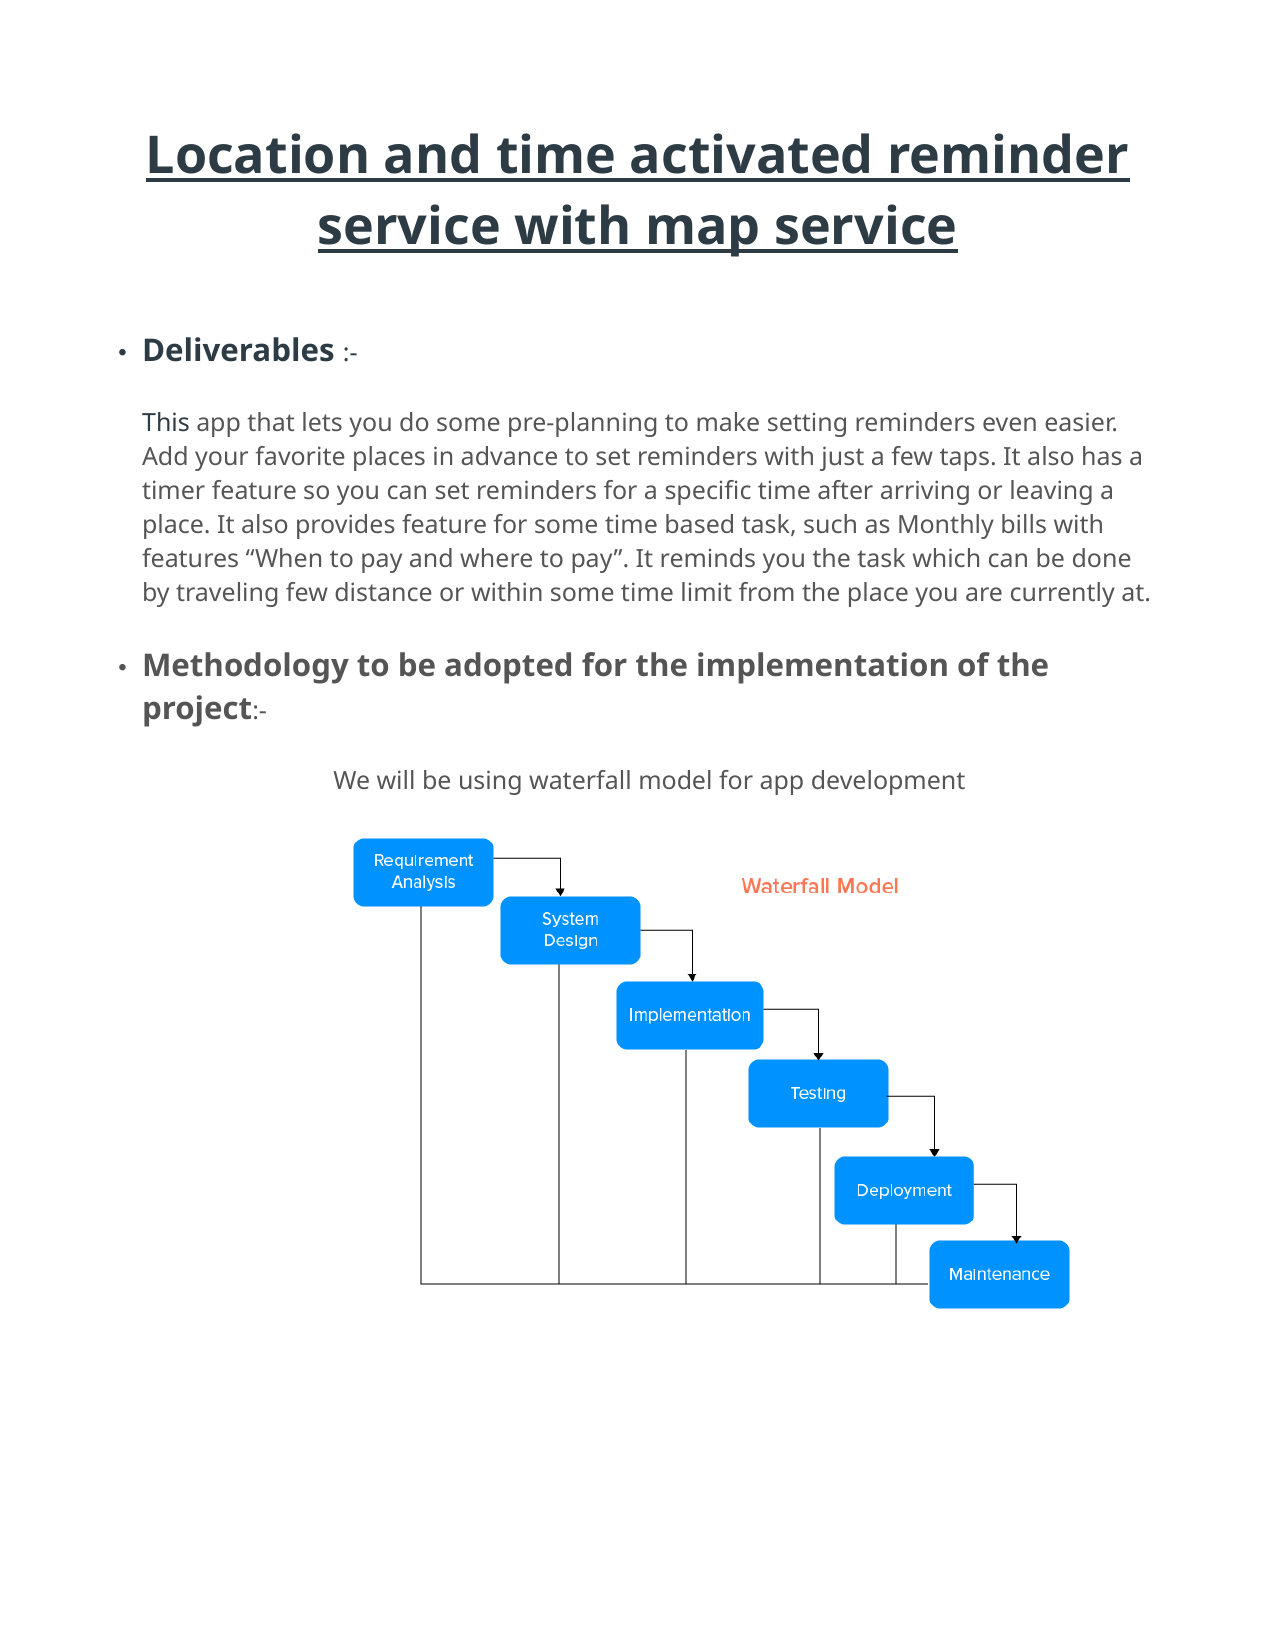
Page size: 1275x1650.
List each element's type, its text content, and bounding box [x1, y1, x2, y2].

text Location and time activated reminder service with map service [118, 118, 1157, 260]
list We will be using waterfall model for app development [118, 762, 1157, 797]
list This app that lets you do some pre-planning to make setting reminders even easier. Add your favorite places in advance to set reminders with just a few taps. It also has a timer feature so you can set reminders for a specific time after arriving or leaving a place. It also provides feature for some time based task, such as Monthly bills with features “When to pay and where to pay”. It reminds you the task which can be done by traveling few distance or within some time limit from the place you are currently at. [118, 405, 1157, 609]
list Deliverables :- [118, 328, 1157, 371]
list Methodology to be adopted for the implementation of the project:- [118, 643, 1157, 728]
picture [334, 810, 1088, 1336]
